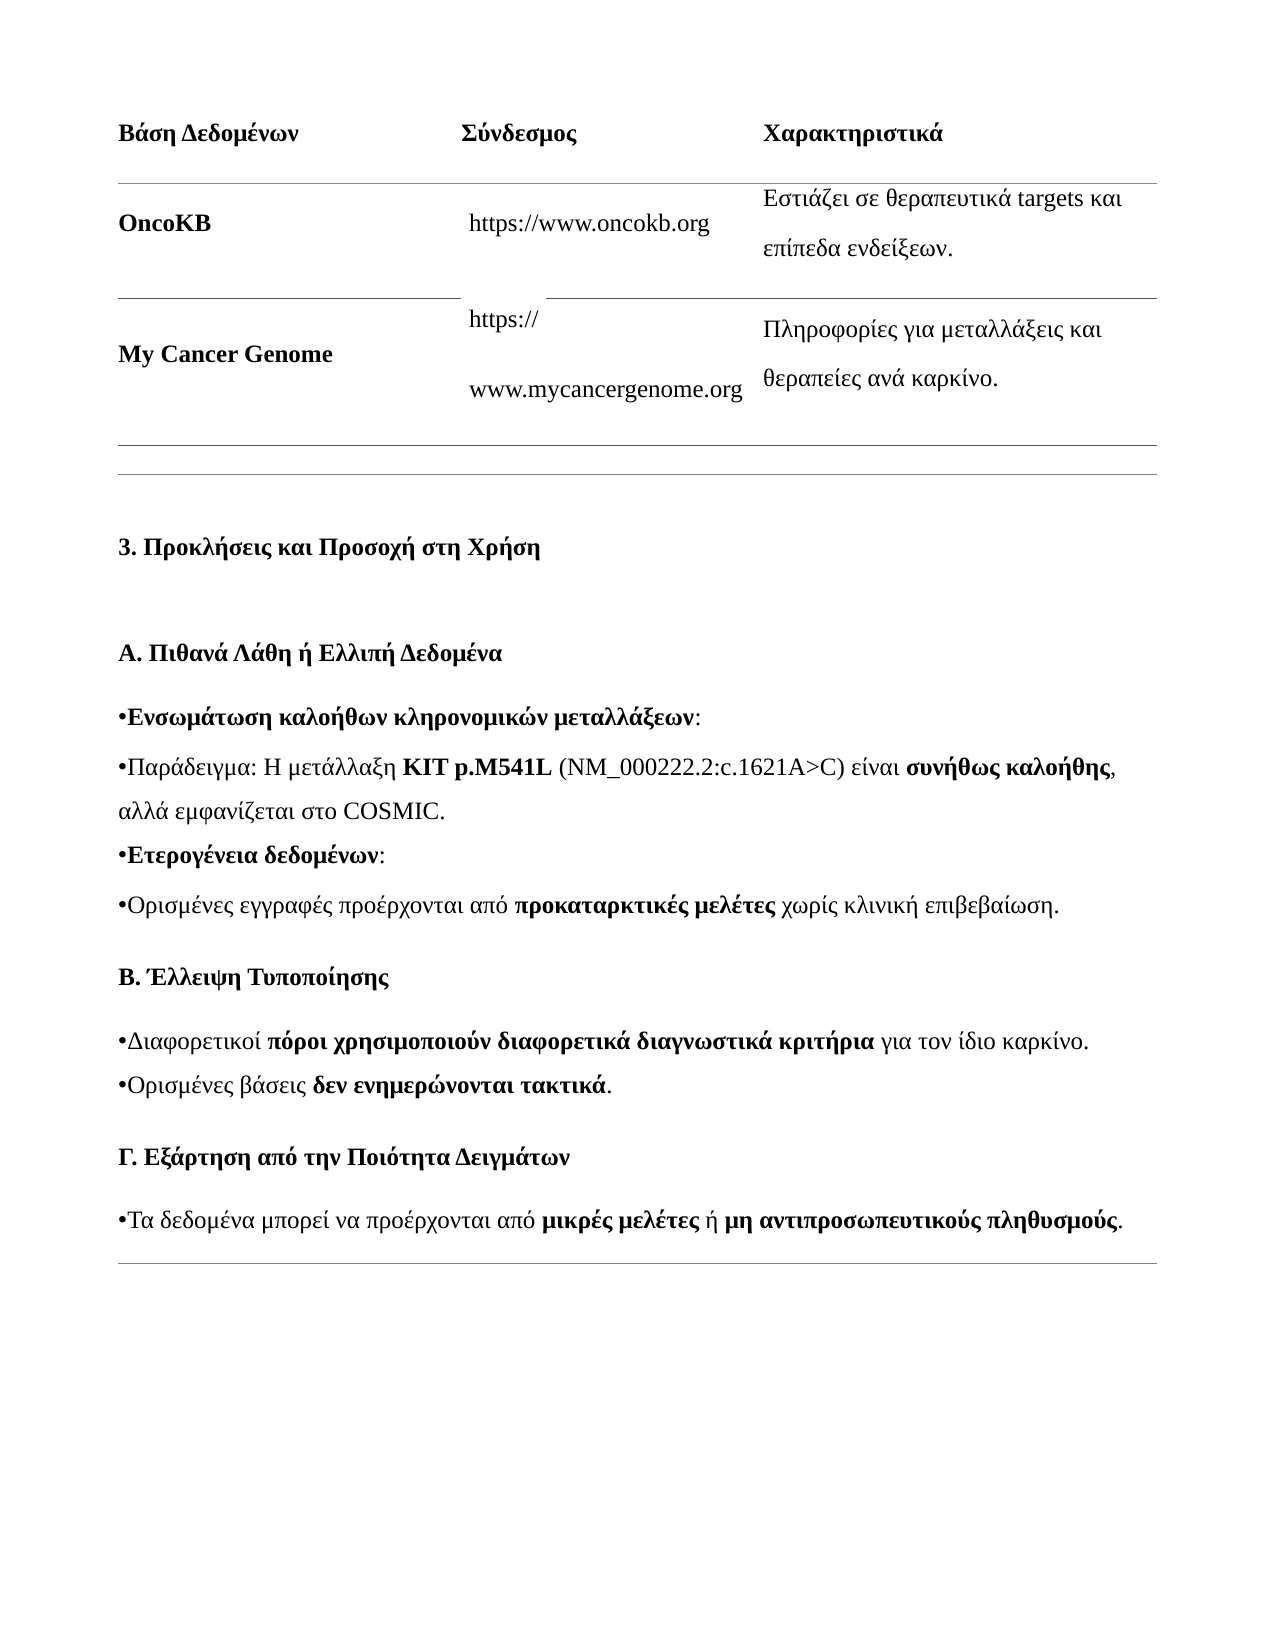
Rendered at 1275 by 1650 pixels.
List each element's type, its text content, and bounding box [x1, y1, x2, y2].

table_cell https://www.oncokb.org [461, 184, 763, 298]
table_cell My Cancer Genome [118, 299, 461, 445]
table_header Χαρακτηριστικά [763, 118, 1157, 183]
table_cell https://www.mycancergenome.org [461, 299, 763, 445]
table_header Σύνδεσμος [461, 118, 763, 183]
table_cell Εστιάζει σε θεραπευτικά targets και επίπεδα ενδείξεων. [763, 184, 1157, 298]
subtitle 3. Προκλήσεις και Προσοχή στη Χρήση [118, 532, 1157, 561]
subtitle Β. Έλλειψη Τυποποίησης [118, 947, 1157, 991]
list Τα δεδομένα μπορεί να προέρχονται από μικρές μελέτες ή μη αντιπροσωπευτικούς πληθυσμούς. [118, 1191, 1157, 1234]
subtitle Γ. Εξάρτηση από την Ποιότητα Δειγμάτων [118, 1127, 1157, 1170]
list Ετερογένεια δεδομένων: [118, 825, 1157, 869]
table_cell OncoKB [118, 184, 461, 298]
list Παράδειγμα: Η μετάλλαξη KIT p.M541L (NM_000222.2:c.1621A>C) είναι συνήθως καλοήθης, αλλά εμφανίζεται στο COSMIC. [118, 737, 1157, 825]
list Ορισμένες εγγραφές προέρχονται από προκαταρκτικές μελέτες χωρίς κλινική επιβεβαίωση. [118, 875, 1157, 919]
subtitle Α. Πιθανά Λάθη ή Ελλιπή Δεδομένα [118, 623, 1157, 667]
list Διαφορετικοί πόροι χρησιμοποιούν διαφορετικά διαγνωστικά κριτήρια για τον ίδιο καρκίνο. [118, 1011, 1157, 1055]
table_header Βάση Δεδομένων [118, 118, 461, 183]
list Ορισμένες βάσεις δεν ενημερώνονται τακτικά. [118, 1055, 1157, 1098]
list Ενσωμάτωση καλοήθων κληρονομικών μεταλλάξεων: [118, 687, 1157, 731]
table_cell Πληροφορίες για μεταλλάξεις και θεραπείες ανά καρκίνο. [763, 299, 1157, 445]
